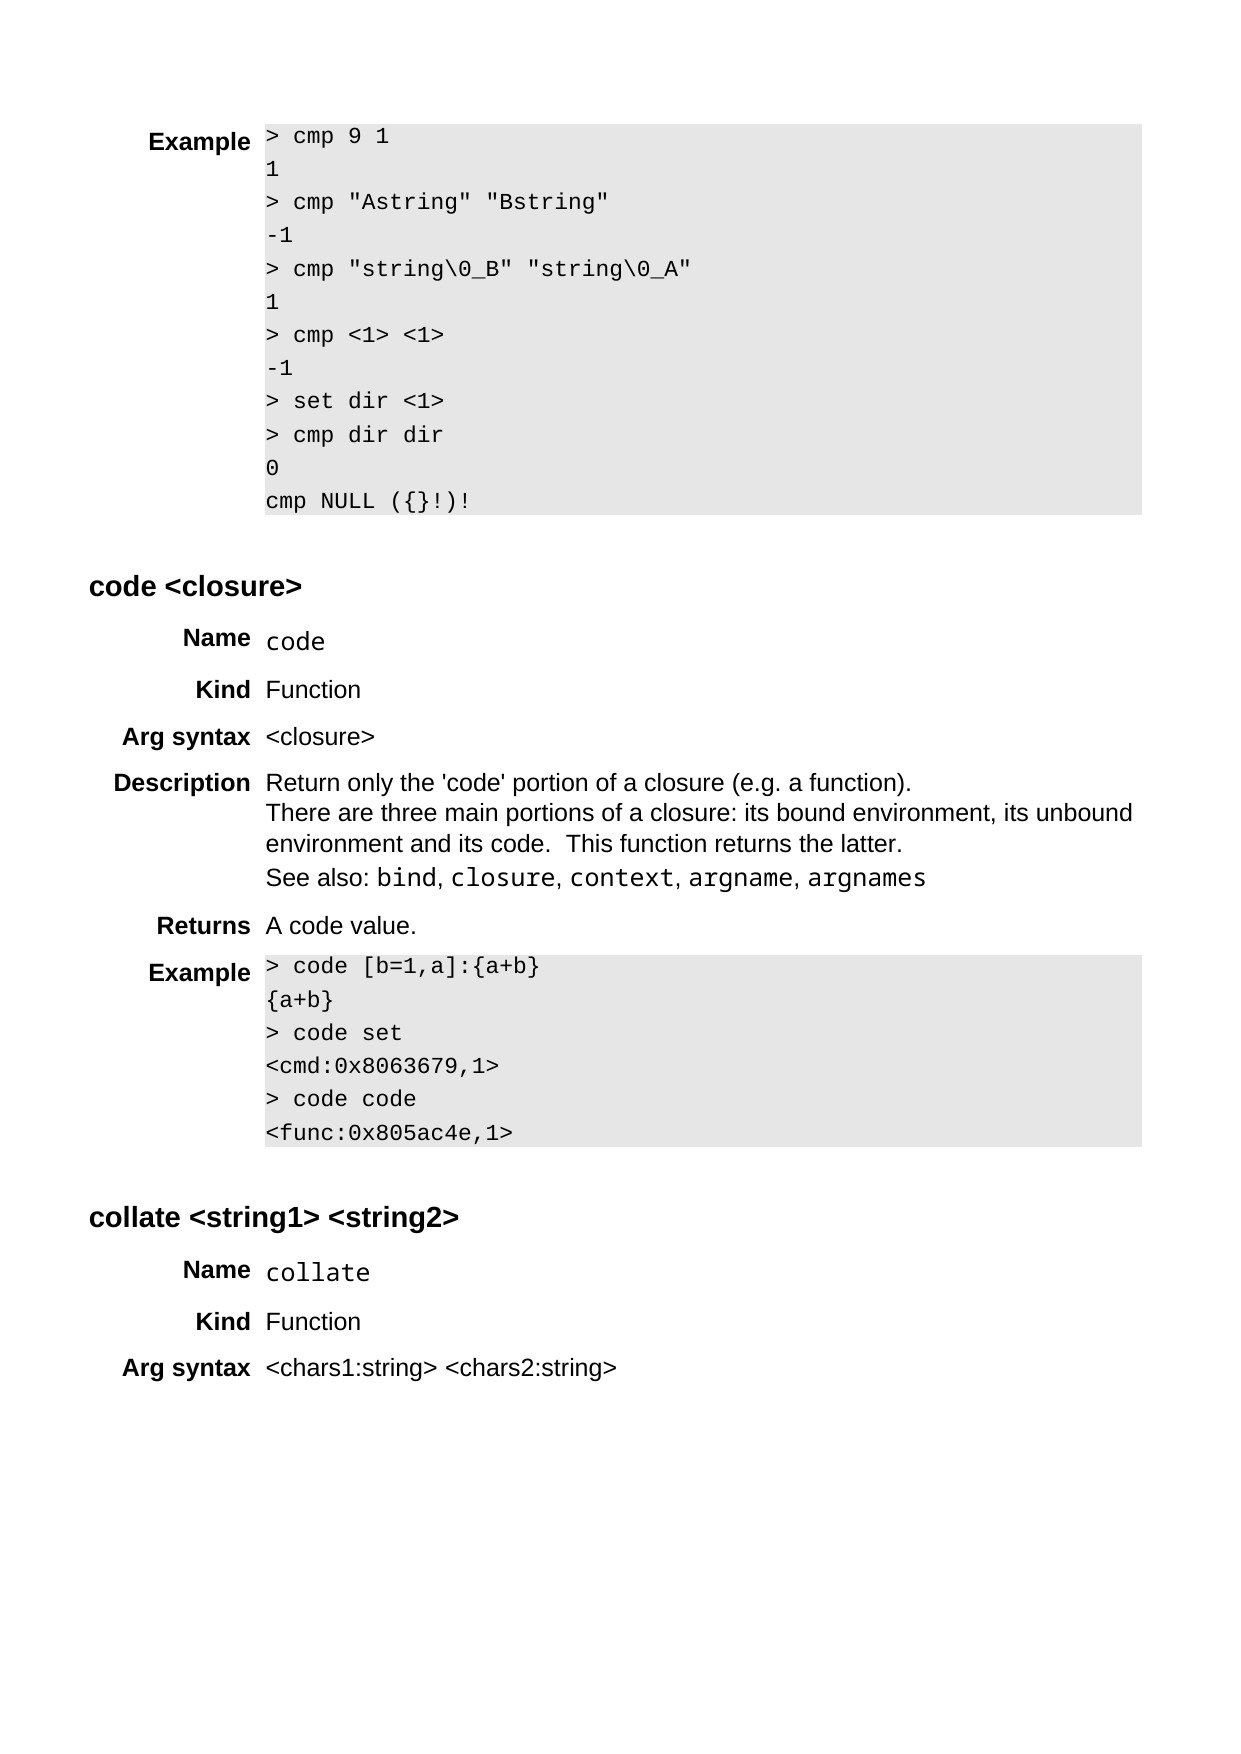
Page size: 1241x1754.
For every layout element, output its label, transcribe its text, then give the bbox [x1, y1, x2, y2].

table_cell Example [89, 949, 262, 1153]
table_cell Function [263, 666, 1145, 713]
table_cell Kind [89, 666, 262, 713]
table_cell Returns [89, 903, 262, 949]
table_cell Arg syntax [89, 713, 262, 759]
table_cell > code [b=1,a]:{a+b} {a+b} > code set <cmd:0x8063679,1> > code code <func:0x805ac4e,1> [263, 949, 1145, 1153]
table_cell > cmp 9 1 1 > cmp "Astring" "Bstring" -1 > cmp "string\0_B" "string\0_A" 1 > cmp <1> <1> -1 > set dir <1> > cmp dir dir 0 cmp NULL ({}!)! [263, 118, 1145, 521]
table_header code [263, 615, 1145, 666]
table_cell <chars1:string> <chars2:string> [263, 1344, 1145, 1391]
table_cell A code value. [263, 903, 1145, 949]
table_cell <closure> [263, 713, 1145, 759]
table_header collate [263, 1246, 1145, 1298]
subtitle collate <string1> <string2> [88, 1200, 1145, 1233]
table_cell Function [263, 1298, 1145, 1344]
table_cell Return only the 'code' portion of a closure (e.g. a function). There are three main portions of a closure: its bound environment, its unbound environment and its code. This function returns the latter. See also: bind, closure, context, argname, argnames [263, 759, 1145, 902]
table_cell Arg syntax [89, 1344, 262, 1391]
table_header Name [89, 615, 262, 666]
table_cell Kind [89, 1298, 262, 1344]
table_cell Description [89, 759, 262, 902]
subtitle code <closure> [88, 568, 1145, 602]
table_header Name [89, 1246, 262, 1298]
table_cell Example [89, 118, 262, 521]
